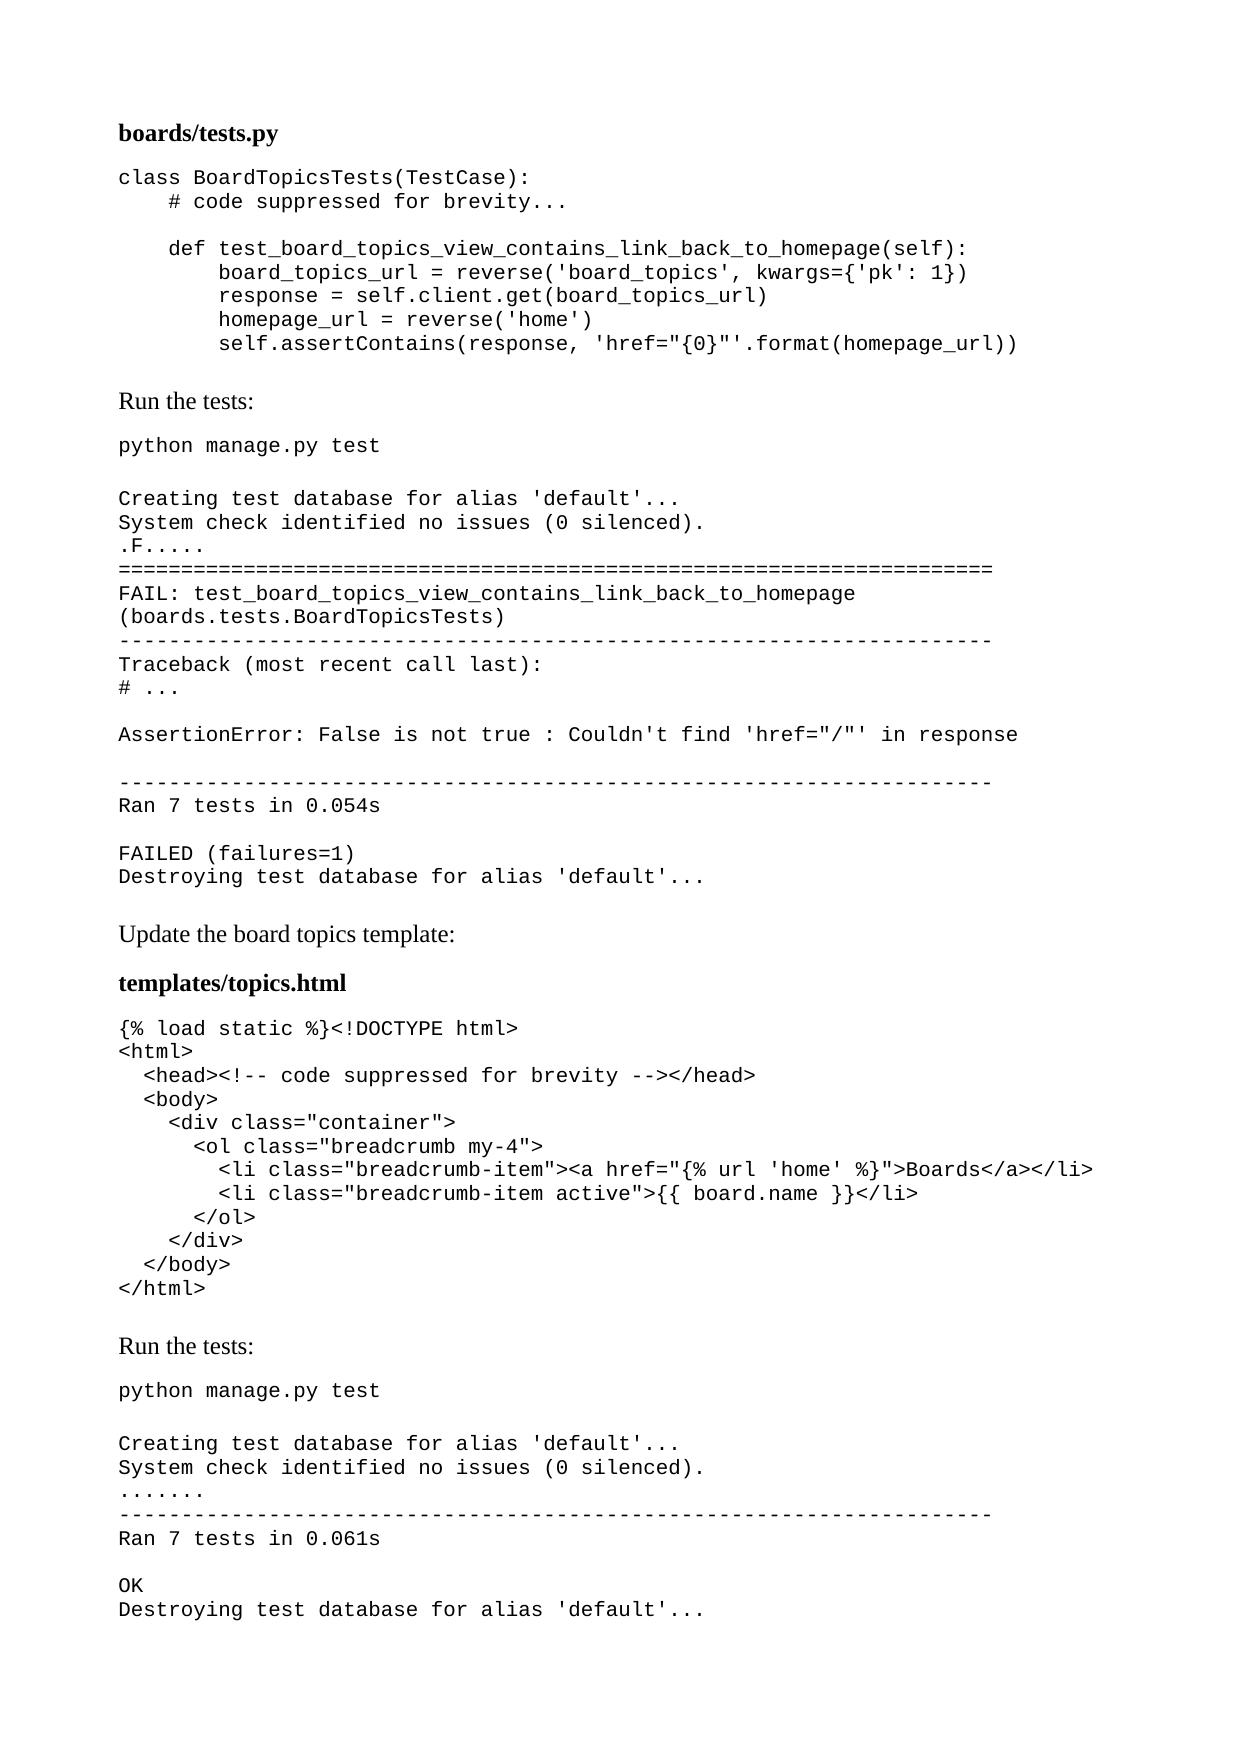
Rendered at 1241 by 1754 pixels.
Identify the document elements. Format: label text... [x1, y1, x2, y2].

text boards/tests.py [118, 118, 1122, 147]
text # code suppressed for brevity... [118, 191, 1122, 214]
text homepage_url = reverse('home') [118, 309, 1122, 333]
text templates/topics.html [118, 968, 1122, 997]
text Traceback (most recent call last): [118, 653, 1122, 677]
text </ol> [118, 1207, 1122, 1230]
text ====================================================================== [118, 559, 1122, 583]
text OK [118, 1575, 1122, 1598]
text def test_board_topics_view_contains_link_back_to_homepage(self): [118, 238, 1122, 262]
text Destroying test database for alias 'default'... [118, 866, 1122, 890]
text <html> [118, 1041, 1122, 1065]
text Ran 7 tests in 0.061s [118, 1528, 1122, 1551]
text # ... [118, 677, 1122, 701]
text Creating test database for alias 'default'... [118, 1433, 1122, 1457]
text Ran 7 tests in 0.054s [118, 795, 1122, 819]
text <head><!-- code suppressed for brevity --></head> [118, 1065, 1122, 1088]
text <li class="breadcrumb-item active">{{ board.name }}</li> [118, 1183, 1122, 1207]
text python manage.py test [118, 435, 1122, 458]
text .F..... [118, 535, 1122, 559]
text class BoardTopicsTests(TestCase): [118, 167, 1122, 191]
text Update the board topics template: [118, 919, 1122, 948]
text FAILED (failures=1) [118, 843, 1122, 866]
text FAIL: test_board_topics_view_contains_link_back_to_homepage (boards.tests.BoardTopicsTests) [118, 583, 1122, 630]
text <ol class="breadcrumb my-4"> [118, 1136, 1122, 1159]
text Run the tests: [118, 386, 1122, 414]
text Run the tests: [118, 1331, 1122, 1359]
text <li class="breadcrumb-item"><a href="{% url 'home' %}">Boards</a></li> [118, 1159, 1122, 1183]
text System check identified no issues (0 silenced). [118, 512, 1122, 535]
text board_topics_url = reverse('board_topics', kwargs={'pk': 1}) [118, 262, 1122, 285]
text response = self.client.get(board_topics_url) [118, 285, 1122, 309]
text </body> [118, 1254, 1122, 1278]
text Creating test database for alias 'default'... [118, 488, 1122, 512]
text ---------------------------------------------------------------------- [118, 630, 1122, 653]
text System check identified no issues (0 silenced). [118, 1457, 1122, 1480]
text <body> [118, 1088, 1122, 1112]
text </div> [118, 1230, 1122, 1254]
text Destroying test database for alias 'default'... [118, 1598, 1122, 1622]
text ....... [118, 1480, 1122, 1504]
text python manage.py test [118, 1380, 1122, 1403]
text AssertionError: False is not true : Couldn't find 'href="/"' in response [118, 724, 1122, 748]
text self.assertContains(response, 'href="{0}"'.format(homepage_url)) [118, 333, 1122, 356]
text <div class="container"> [118, 1112, 1122, 1136]
text {% load static %}<!DOCTYPE html> [118, 1018, 1122, 1041]
text ---------------------------------------------------------------------- [118, 772, 1122, 795]
text </html> [118, 1278, 1122, 1301]
text ---------------------------------------------------------------------- [118, 1504, 1122, 1528]
